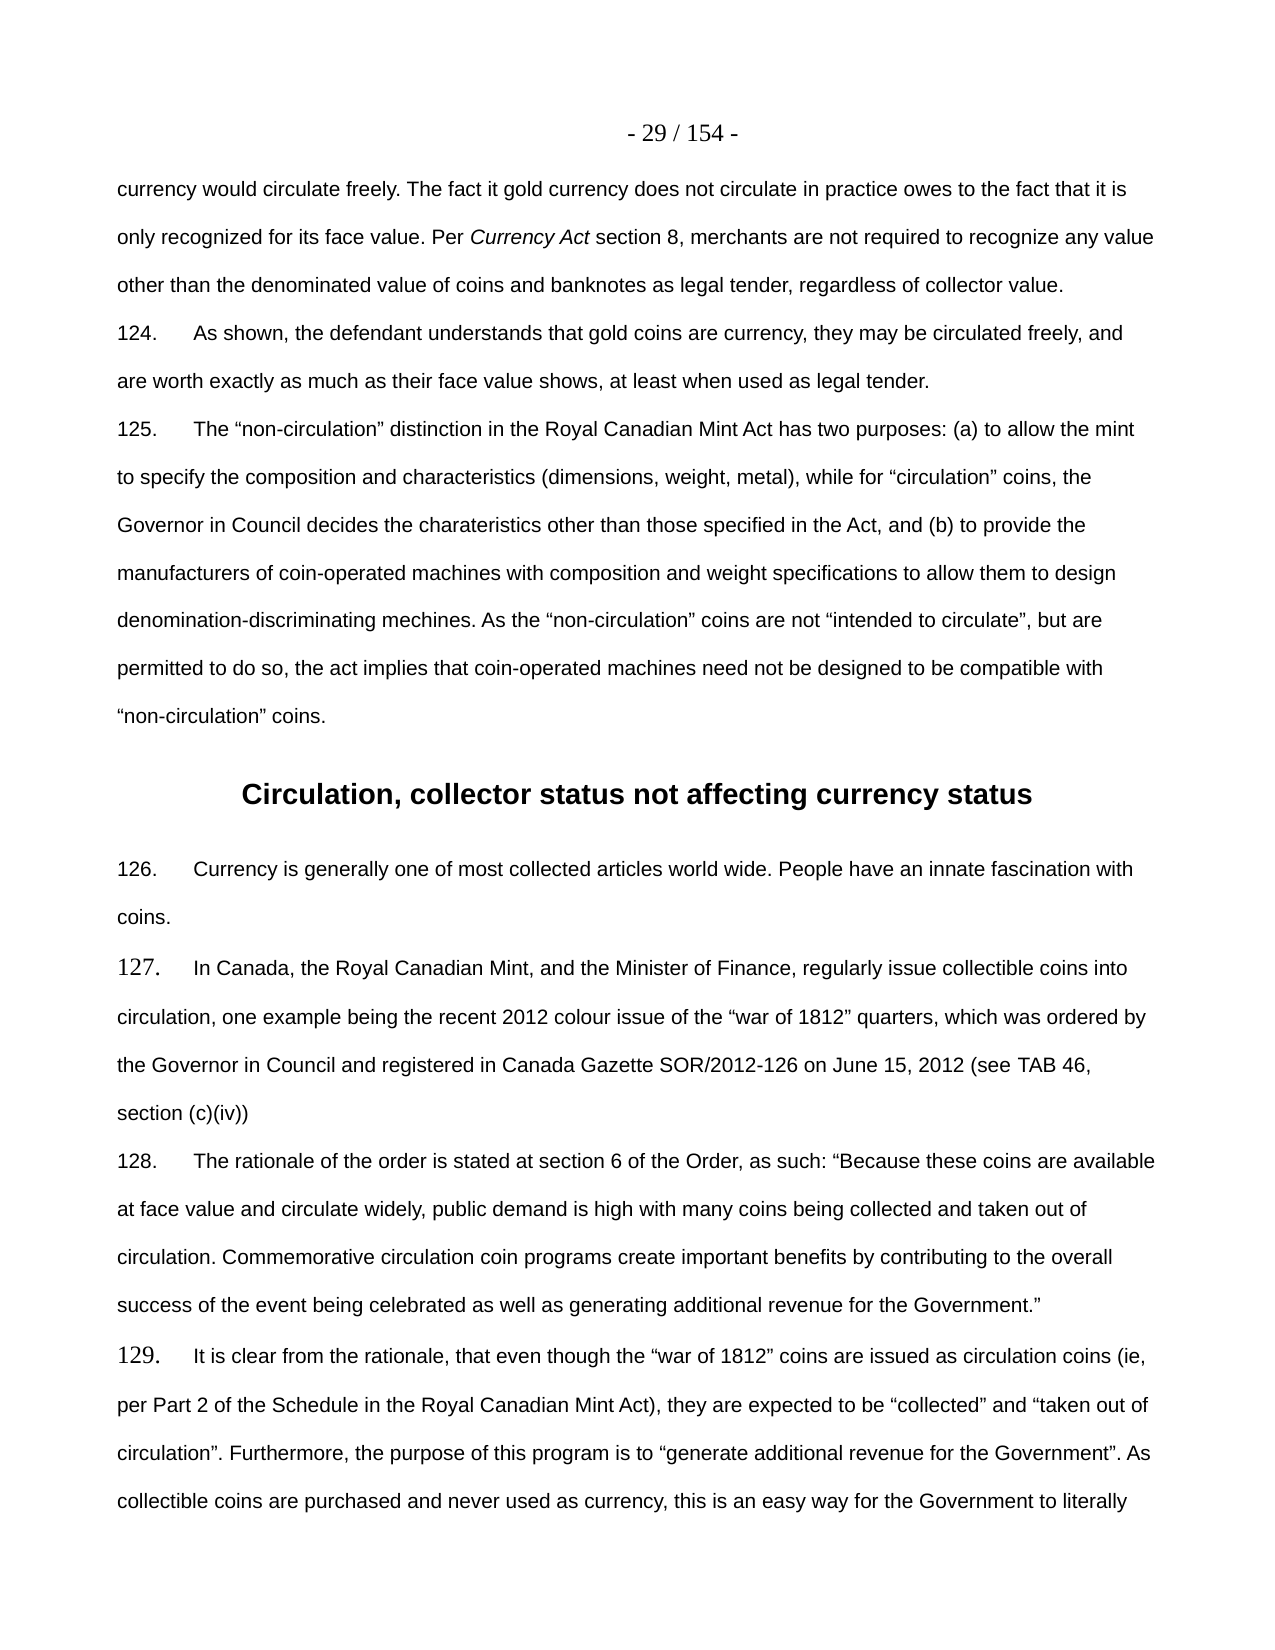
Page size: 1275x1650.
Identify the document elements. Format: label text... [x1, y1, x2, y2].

subtitle As shown, the defendant understands that gold coins are currency, they may be circulated freely, and are worth exactly as much as their face value shows, at least when used as legal tender. [117, 321, 1157, 393]
subtitle Circulation, collector status not affecting currency status [118, 777, 1157, 811]
subtitle In Canada, the Royal Canadian Mint, and the Minister of Finance, regularly issue collectible coins into circulation, one example being the recent 2012 colour issue of the “war of 1812” quarters, which was ordered by the Governor in Council and registered in Canada Gazette SOR/2012-126 on June 15, 2012 (see TAB 46, section (c)(iv)) [117, 952, 1157, 1125]
subtitle The “non-circulation” distinction in the Royal Canadian Mint Act has two purposes: (a) to allow the mint to specify the composition and characteristics (dimensions, weight, metal), while for “circulation” coins, the Governor in Council decides the charateristics other than those specified in the Act, and (b) to provide the manufacturers of coin-operated machines with composition and weight specifications to allow them to design denomination-discriminating mechines. As the “non-circulation” coins are not “intended to circulate”, but are permitted to do so, the act implies that coin-operated machines need not be designed to be compatible with “non-circulation” coins. [117, 417, 1157, 728]
subtitle It is clear from the rationale, that even though the “war of 1812” coins are issued as circulation coins (ie, per Part 2 of the Schedule in the Royal Canadian Mint Act), they are expected to be “collected” and “taken out of circulation”. Furthermore, the purpose of this program is to “generate additional revenue for the Government”. As collectible coins are purchased and never used as currency, this is an easy way for the Government to literally [117, 1341, 1157, 1513]
subtitle Currency is generally one of most collected articles world wide. People have an innate fascination with coins. [117, 857, 1157, 928]
subtitle currency would circulate freely. The fact it gold currency does not circulate in practice owes to the fact that it is only recognized for its face value. Per Currency Act section 8, merchants are not required to recognize any value other than the denominated value of coins and banknotes as legal tender, regardless of collector value. [117, 177, 1157, 297]
subtitle The rationale of the order is stated at section 6 of the Order, as such: “Because these coins are available at face value and circulate widely, public demand is high with many coins being collected and taken out of circulation. Commemorative circulation coin programs create important benefits by contributing to the overall success of the event being celebrated as well as generating additional revenue for the Government.” [117, 1149, 1157, 1317]
